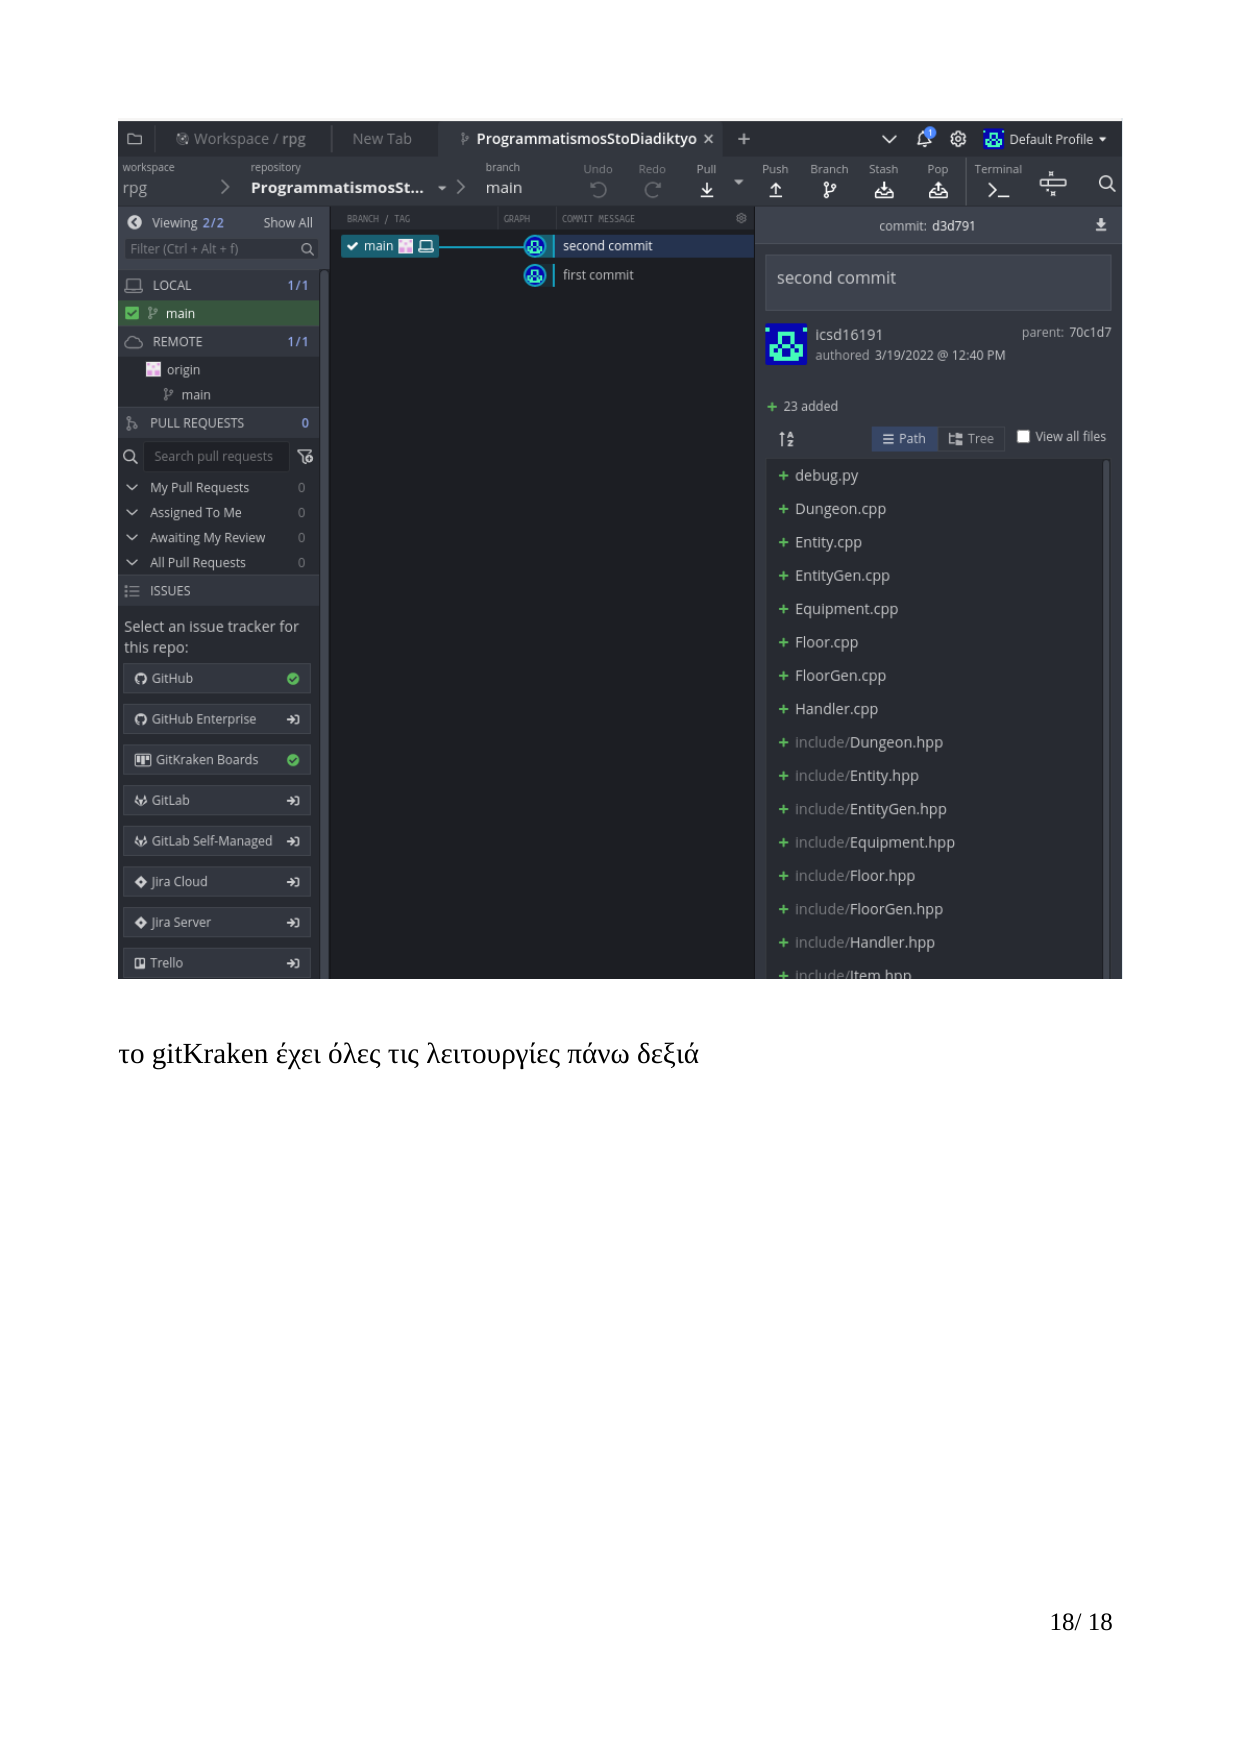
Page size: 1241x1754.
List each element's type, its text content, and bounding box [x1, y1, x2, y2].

picture [118, 118, 1123, 979]
text το gitKraken έχει όλες τις λειτουργίες πάνω δεξιά [118, 1036, 1122, 1070]
